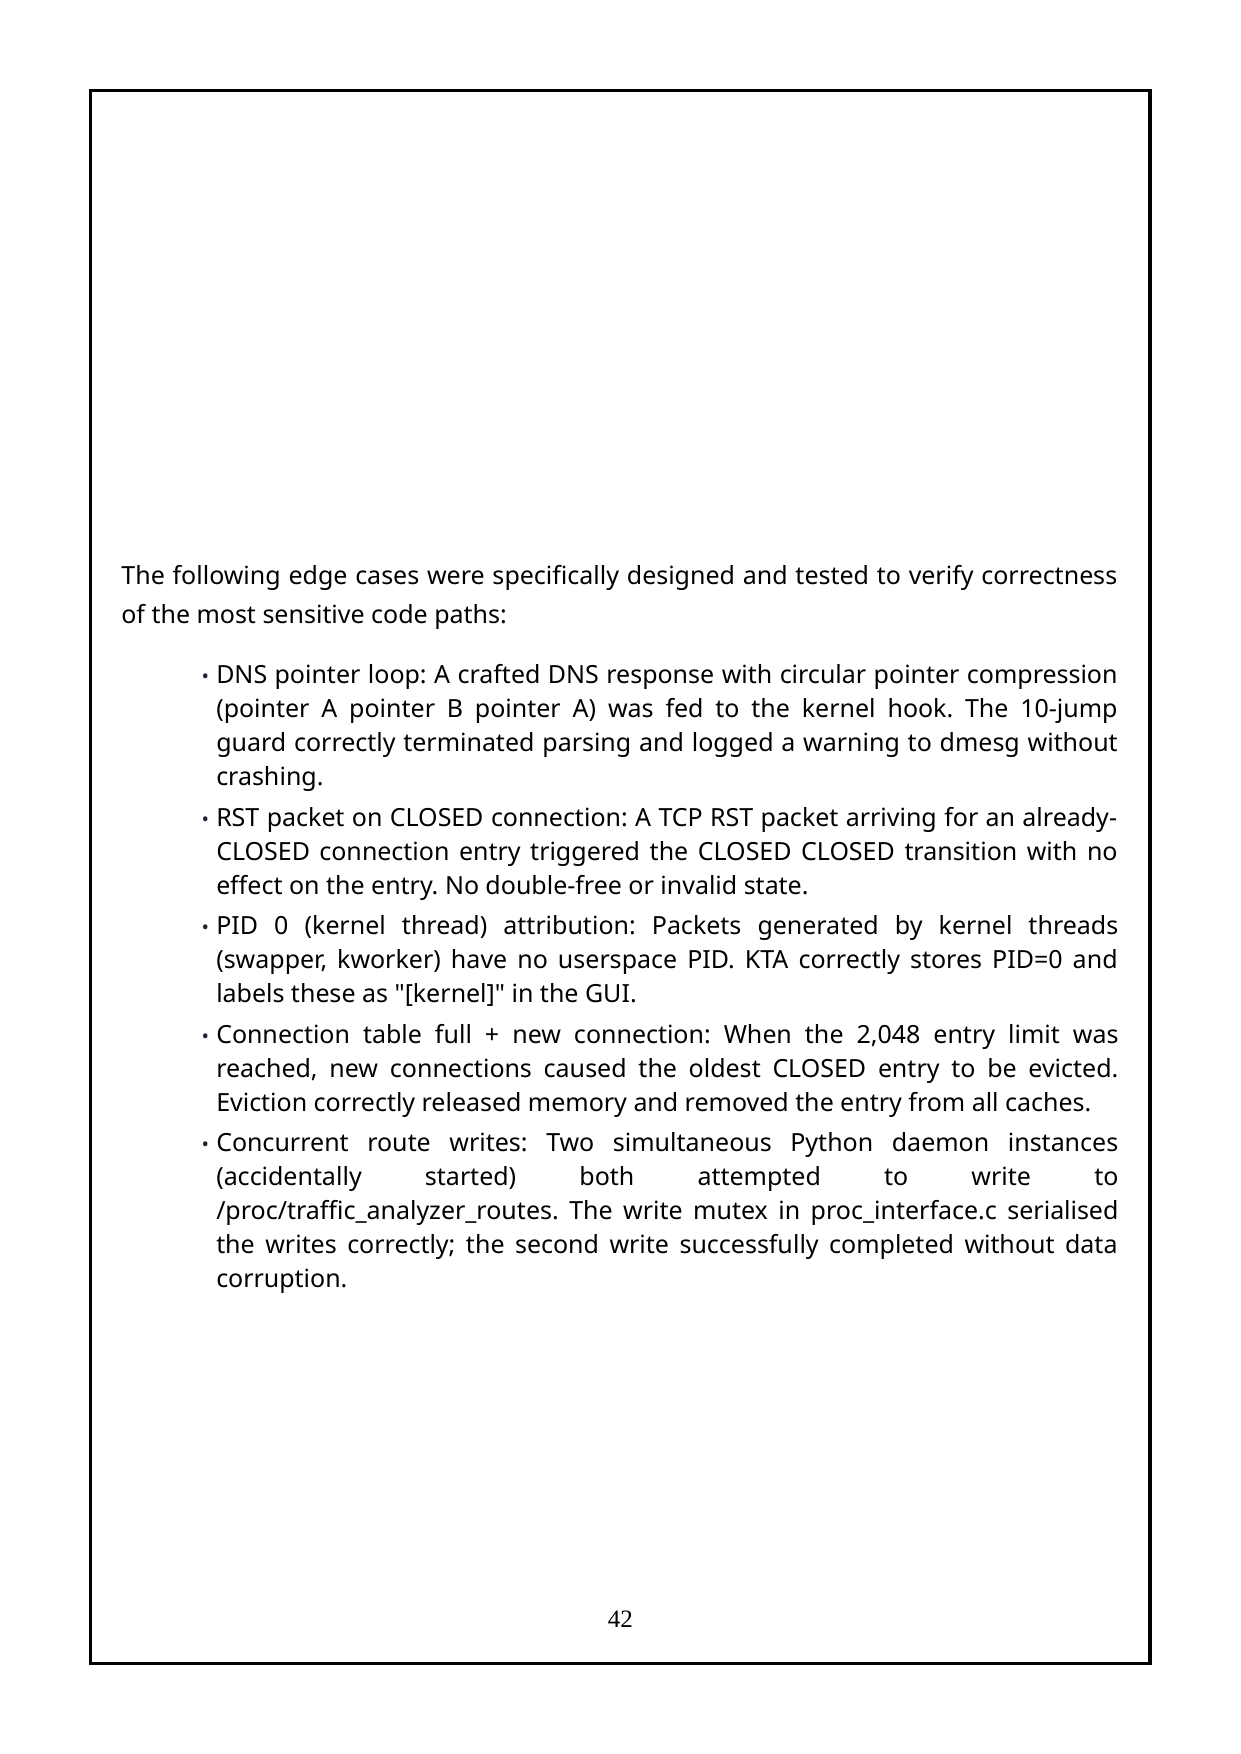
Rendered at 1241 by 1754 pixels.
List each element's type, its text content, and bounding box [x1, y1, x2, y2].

list Concurrent route writes: Two simultaneous Python daemon instances (accidentally started) both attempted to write to /proc/traffic_analyzer_routes. The write mutex in proc_interface.c serialised the writes correctly; the second write successfully completed without data corruption. [201, 1125, 1119, 1295]
list PID 0 (kernel thread) attribution: Packets generated by kernel threads (swapper, kworker) have no userspace PID. KTA correctly stores PID=0 and labels these as "[kernel]" in the GUI. [201, 908, 1119, 1010]
list DNS pointer loop: A crafted DNS response with circular pointer compression (pointer A pointer B pointer A) was fed to the kernel hook. The 10-jump guard correctly terminated parsing and logged a warning to dmesg without crashing. [201, 657, 1119, 793]
text The following edge cases were specifically designed and tested to verify correctness of the most sensitive code paths: [121, 558, 1119, 631]
list RST packet on CLOSED connection: A TCP RST packet arriving for an already- CLOSED connection entry triggered the CLOSED CLOSED transition with no effect on the entry. No double-free or invalid state. [201, 799, 1119, 902]
list Connection table full + new connection: When the 2,048 entry limit was reached, new connections caused the oldest CLOSED entry to be evicted. Eviction correctly released memory and removed the entry from all caches. [201, 1016, 1119, 1118]
